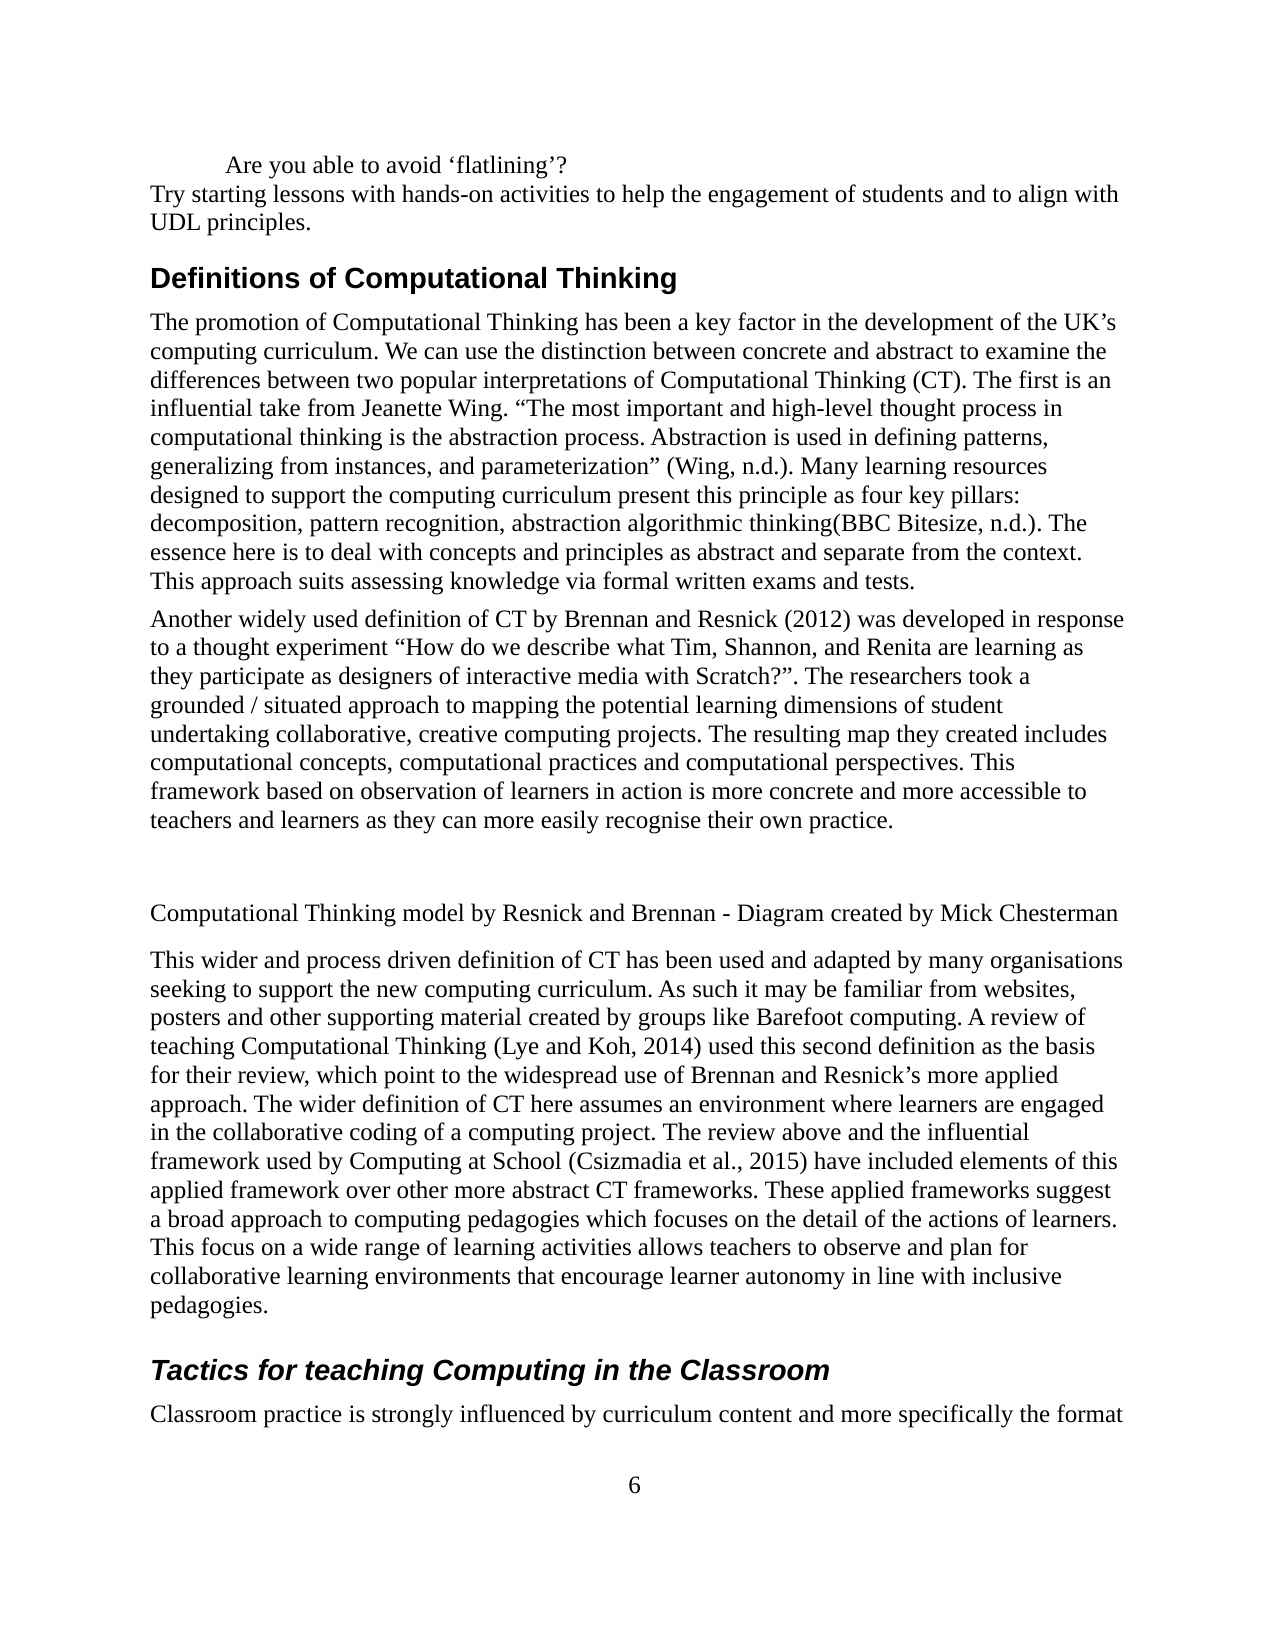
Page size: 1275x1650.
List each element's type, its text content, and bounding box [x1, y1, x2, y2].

text This wider and process driven definition of CT has been used and adapted by many organisations seeking to support the new computing curriculum. As such it may be familiar from websites, posters and other supporting material created by groups like Barefoot computing. A review of teaching Computational Thinking (Lye and Koh, 2014) used this second definition as the basis for their review, which point to the widespread use of Brennan and Resnick’s more applied approach. The wider definition of CT here assumes an environment where learners are engaged in the collaborative coding of a computing project. The review above and the influential framework used by Computing at School (Csizmadia et al., 2015) have included elements of this applied framework over other more abstract CT frameworks. These applied frameworks suggest a broad approach to computing pedagogies which focuses on the detail of the actions of learners. This focus on a wide range of learning activities allows teachers to observe and plan for collaborative learning environments that encourage learner autonomy in line with inclusive pedagogies. [150, 945, 1125, 1319]
text Classroom practice is strongly influenced by curriculum content and more specifically the format [150, 1399, 1125, 1427]
subtitle Definitions of Computational Thinking [150, 261, 1125, 295]
text Computational Thinking model by Resnick and Brennan - Diagram created by Mick Chesterman [150, 898, 1125, 927]
list Are you able to avoid ‘flatlining’? [187, 150, 1125, 179]
text The promotion of Computational Thinking has been a key factor in the development of the UK’s computing curriculum. We can use the distinction between concrete and abstract to examine the differences between two popular interpretations of Computational Thinking (CT). The first is an influential take from Jeanette Wing. “The most important and high-level thought process in computational thinking is the abstraction process. Abstraction is used in defining patterns, generalizing from instances, and parameterization” (Wing, n.d.). Many learning resources designed to support the computing curriculum present this principle as four key pillars: decomposition, pattern recognition, abstraction algorithmic thinking(BBC Bitesize, n.d.). The essence here is to deal with concepts and principles as abstract and separate from the context. This approach suits assessing knowledge via formal written exams and tests. [150, 307, 1125, 595]
text Try starting lessons with hands-on activities to help the engagement of students and to align with UDL principles. [150, 179, 1125, 236]
subtitle Tactics for teaching Computing in the Classroom [150, 1353, 1125, 1386]
text Another widely used definition of CT by Brennan and Resnick (2012) was developed in response to a thought experiment “How do we describe what Tim, Shannon, and Renita are learning as they participate as designers of interactive media with Scratch?”. The researchers took a grounded / situated approach to mapping the potential learning dimensions of student undertaking collaborative, creative computing projects. The resulting map they created includes computational concepts, computational practices and computational perspectives. This framework based on observation of learners in action is more concrete and more accessible to teachers and learners as they can more easily recognise their own practice. [150, 604, 1125, 834]
